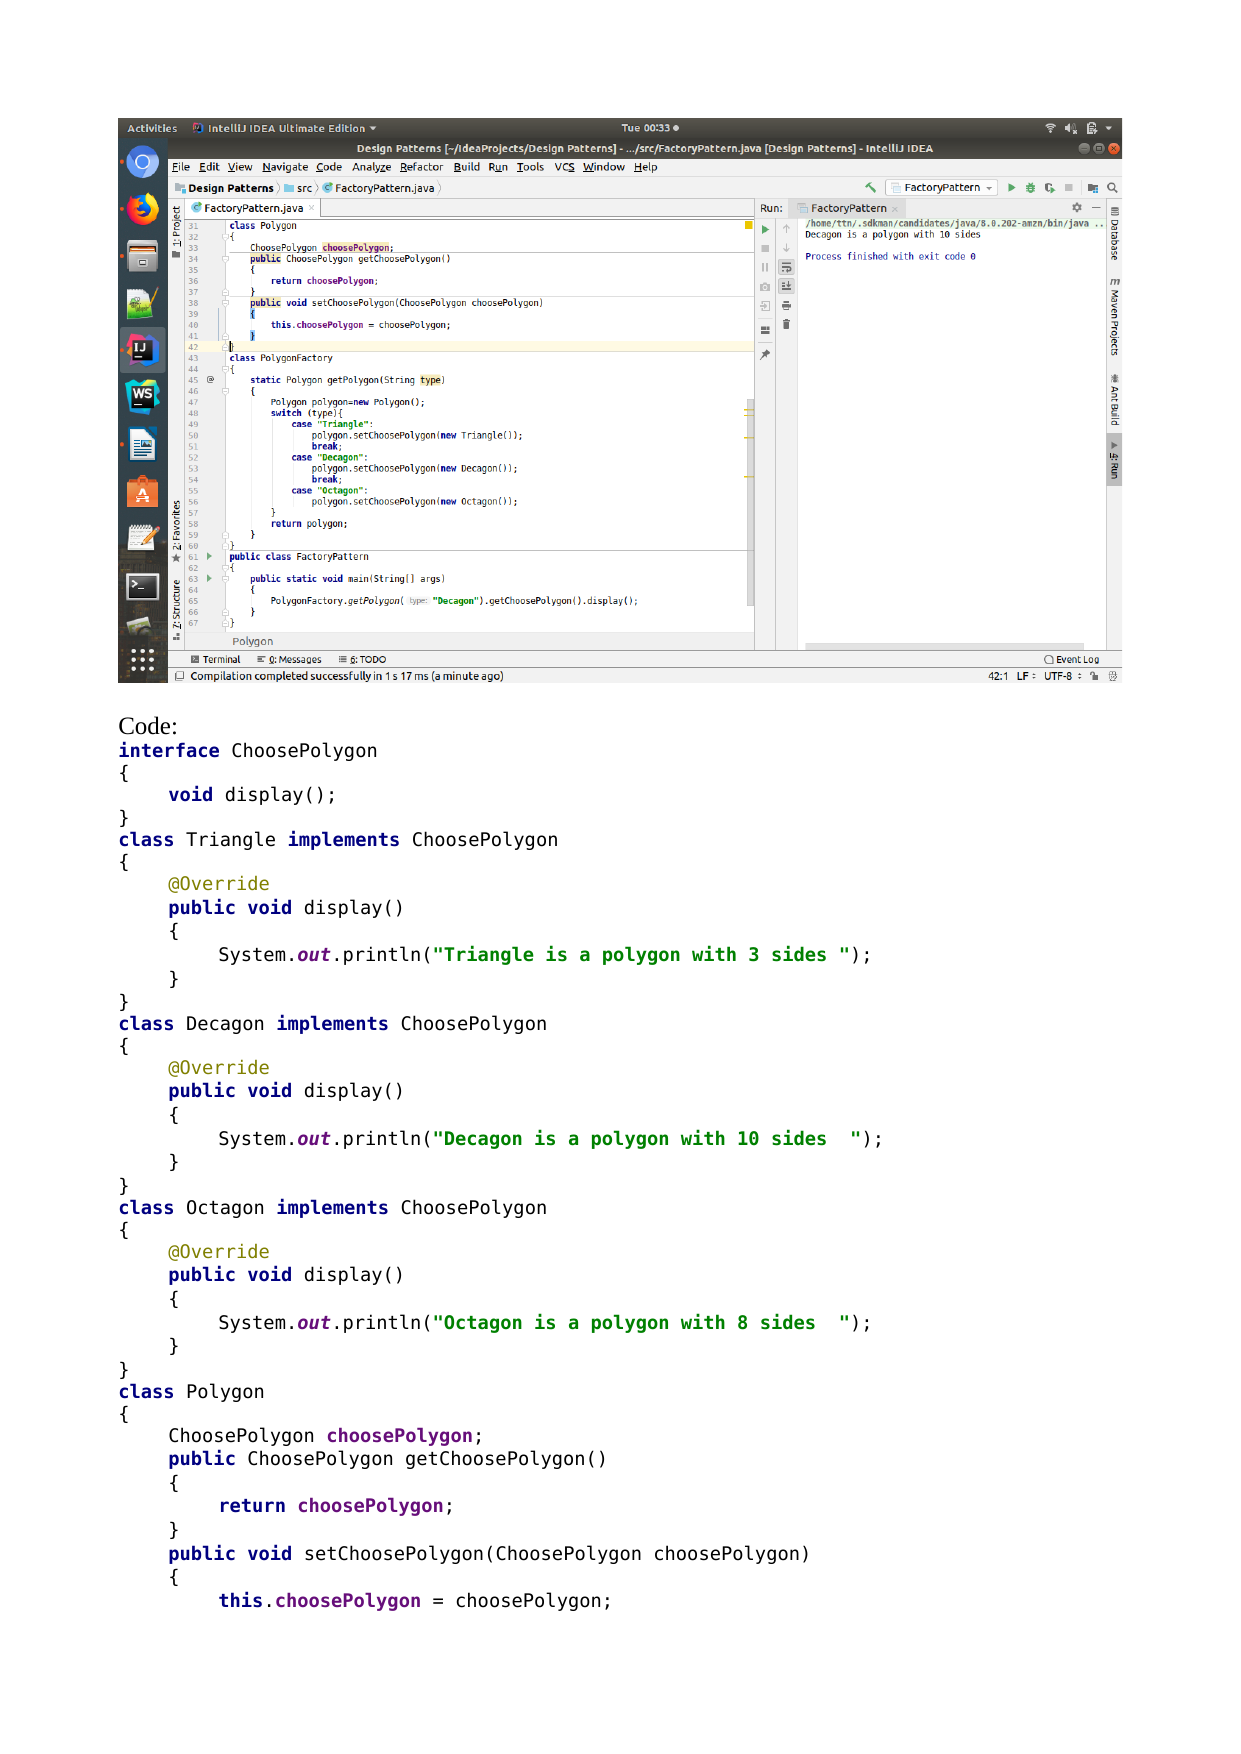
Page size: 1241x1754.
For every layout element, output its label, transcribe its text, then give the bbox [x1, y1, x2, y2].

text System.out.println("Octagon is a polygon with 8 sides "); [118, 1312, 1122, 1335]
text @Override [118, 873, 1122, 897]
text public ChoosePolygon getChoosePolygon() [118, 1448, 1122, 1472]
text } [118, 1359, 1122, 1381]
text this.choosePolygon = choosePolygon; [118, 1590, 1122, 1614]
text { [118, 1288, 1122, 1312]
text class Triangle implements ChoosePolygon [118, 829, 1122, 851]
text } [118, 1175, 1122, 1197]
text { [118, 1403, 1122, 1424]
text { [118, 1035, 1122, 1057]
text } [118, 807, 1122, 829]
text System.out.println("Triangle is a polygon with 3 sides "); [118, 944, 1122, 968]
text } [118, 1519, 1122, 1543]
text interface ChoosePolygon [118, 740, 1122, 762]
text public void display() [118, 897, 1122, 920]
text } [118, 1335, 1122, 1359]
text { [118, 851, 1122, 873]
text } [118, 968, 1122, 991]
text { [118, 762, 1122, 784]
text { [118, 1566, 1122, 1590]
text { [118, 920, 1122, 944]
text { [118, 1472, 1122, 1496]
text return choosePolygon; [118, 1496, 1122, 1519]
text ChoosePolygon choosePolygon; [118, 1424, 1122, 1448]
picture [118, 118, 1123, 683]
text Code: [118, 711, 1122, 740]
text public void display() [118, 1081, 1122, 1104]
text class Octagon implements ChoosePolygon [118, 1197, 1122, 1219]
text @Override [118, 1241, 1122, 1264]
text class Decagon implements ChoosePolygon [118, 1013, 1122, 1035]
text { [118, 1219, 1122, 1241]
text void display(); [118, 784, 1122, 807]
text public void display() [118, 1264, 1122, 1288]
text @Override [118, 1057, 1122, 1081]
text } [118, 991, 1122, 1013]
text { [118, 1104, 1122, 1128]
text public void setChoosePolygon(ChoosePolygon choosePolygon) [118, 1543, 1122, 1566]
text System.out.println("Decagon is a polygon with 10 sides "); [118, 1128, 1122, 1151]
text class Polygon [118, 1381, 1122, 1403]
text } [118, 1151, 1122, 1175]
